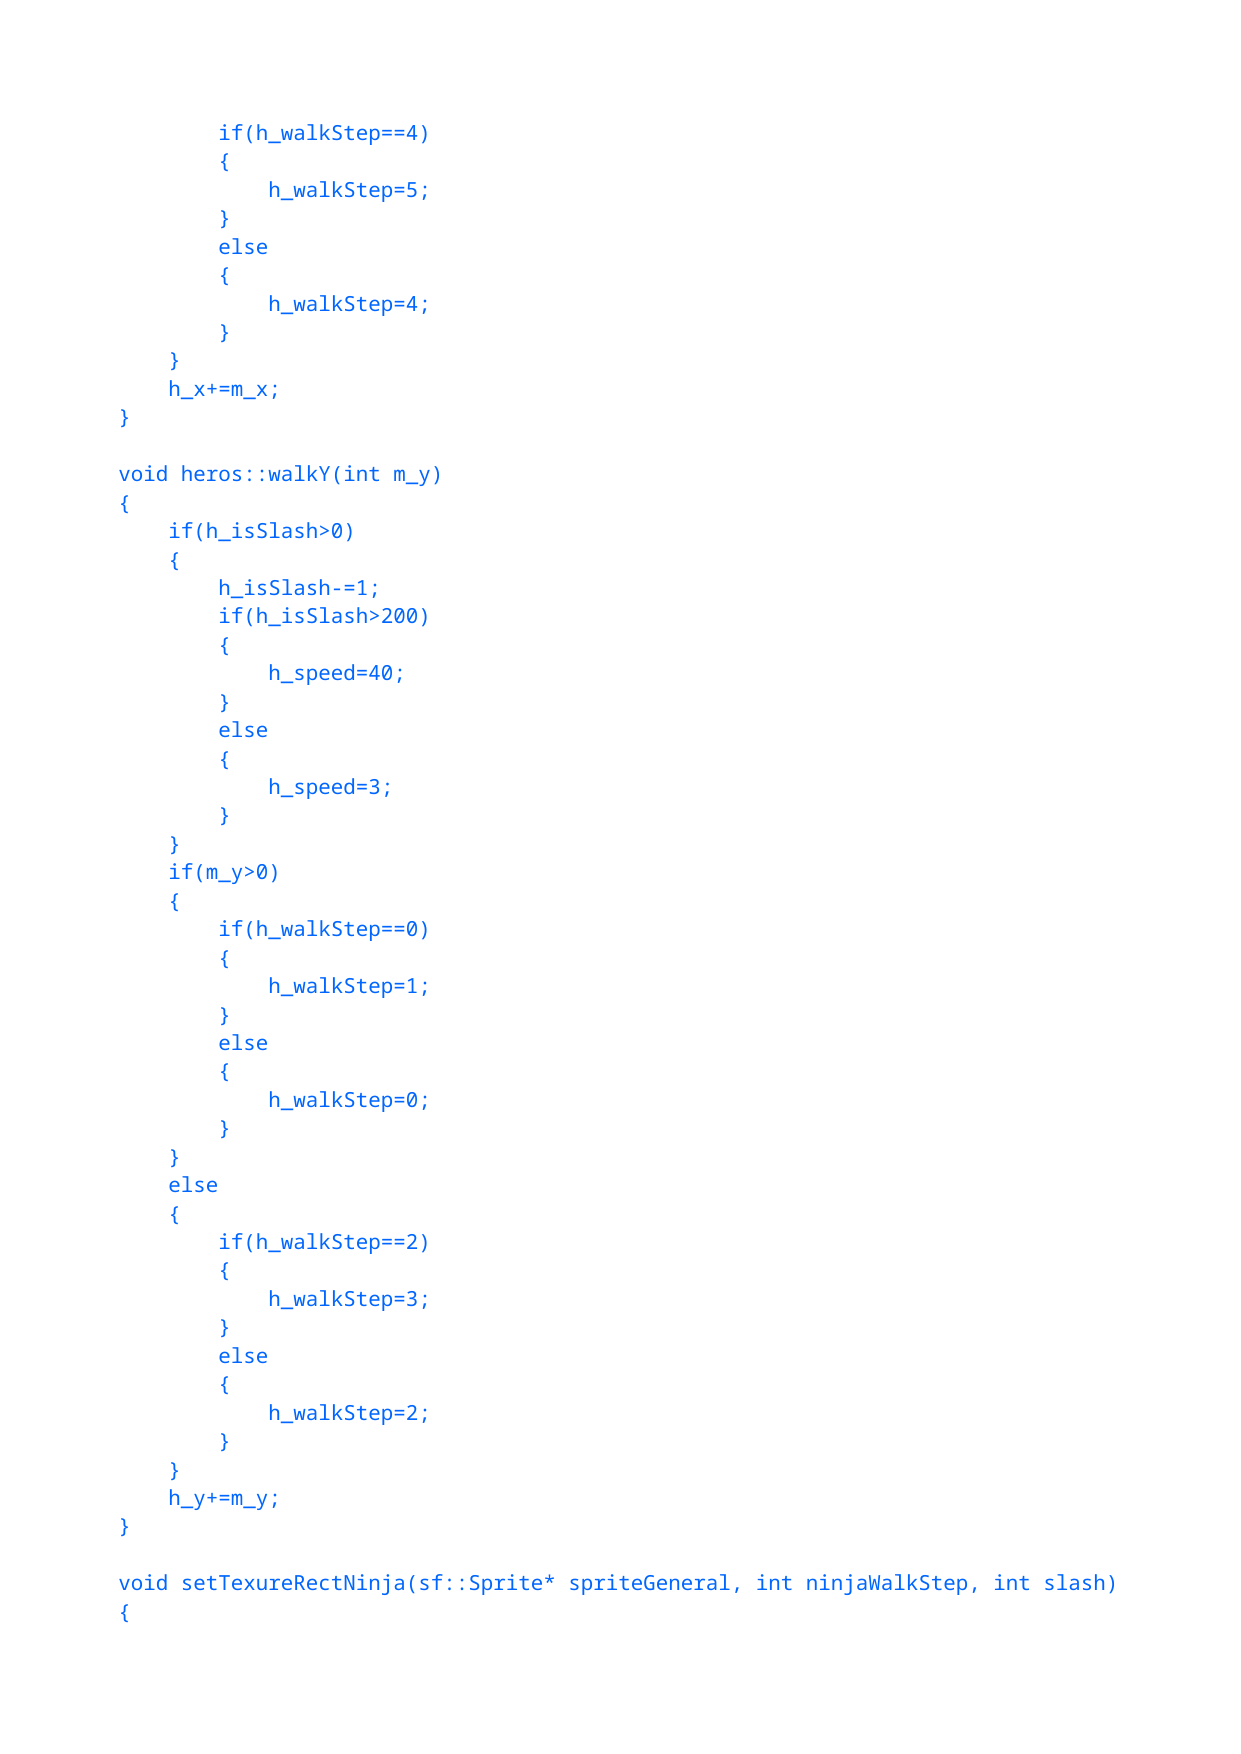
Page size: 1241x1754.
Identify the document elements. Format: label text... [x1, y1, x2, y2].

text if(h_walkStep==0) [118, 914, 1122, 943]
text { [118, 1369, 1122, 1398]
text } [118, 1455, 1122, 1483]
text void heros::walkY(int m_y) [118, 459, 1122, 488]
text void setTexureRectNinja(sf::Sprite* spriteGeneral, int ninjaWalkStep, int slash) [118, 1568, 1122, 1597]
text { [118, 545, 1122, 573]
text } [118, 1512, 1122, 1540]
text { [118, 488, 1122, 516]
text h_isSlash-=1; [118, 573, 1122, 602]
text if(h_isSlash>0) [118, 516, 1122, 545]
text if(h_walkStep==4) [118, 118, 1122, 147]
text h_x+=m_x; [118, 374, 1122, 402]
text { [118, 630, 1122, 658]
text } [118, 317, 1122, 346]
text h_speed=40; [118, 658, 1122, 687]
text { [118, 744, 1122, 772]
text else [118, 1170, 1122, 1199]
text { [118, 943, 1122, 971]
text else [118, 715, 1122, 744]
text h_y+=m_y; [118, 1483, 1122, 1512]
text else [118, 1028, 1122, 1057]
text else [118, 1341, 1122, 1369]
text { [118, 1256, 1122, 1284]
text if(h_isSlash>200) [118, 602, 1122, 630]
text } [118, 687, 1122, 715]
text h_walkStep=4; [118, 289, 1122, 317]
text { [118, 1597, 1122, 1625]
text h_speed=3; [118, 772, 1122, 801]
text else [118, 232, 1122, 260]
text } [118, 1426, 1122, 1455]
text if(m_y>0) [118, 857, 1122, 886]
text } [118, 1142, 1122, 1170]
text h_walkStep=3; [118, 1284, 1122, 1312]
text h_walkStep=2; [118, 1398, 1122, 1426]
text } [118, 346, 1122, 374]
text } [118, 203, 1122, 232]
text } [118, 402, 1122, 431]
text } [118, 829, 1122, 857]
text { [118, 147, 1122, 175]
text h_walkStep=5; [118, 175, 1122, 203]
text } [118, 1312, 1122, 1341]
text if(h_walkStep==2) [118, 1227, 1122, 1256]
text { [118, 1199, 1122, 1227]
text h_walkStep=1; [118, 971, 1122, 1000]
text { [118, 1057, 1122, 1085]
text } [118, 1000, 1122, 1028]
text } [118, 801, 1122, 829]
text { [118, 260, 1122, 289]
text } [118, 1113, 1122, 1142]
text h_walkStep=0; [118, 1085, 1122, 1113]
text { [118, 886, 1122, 914]
